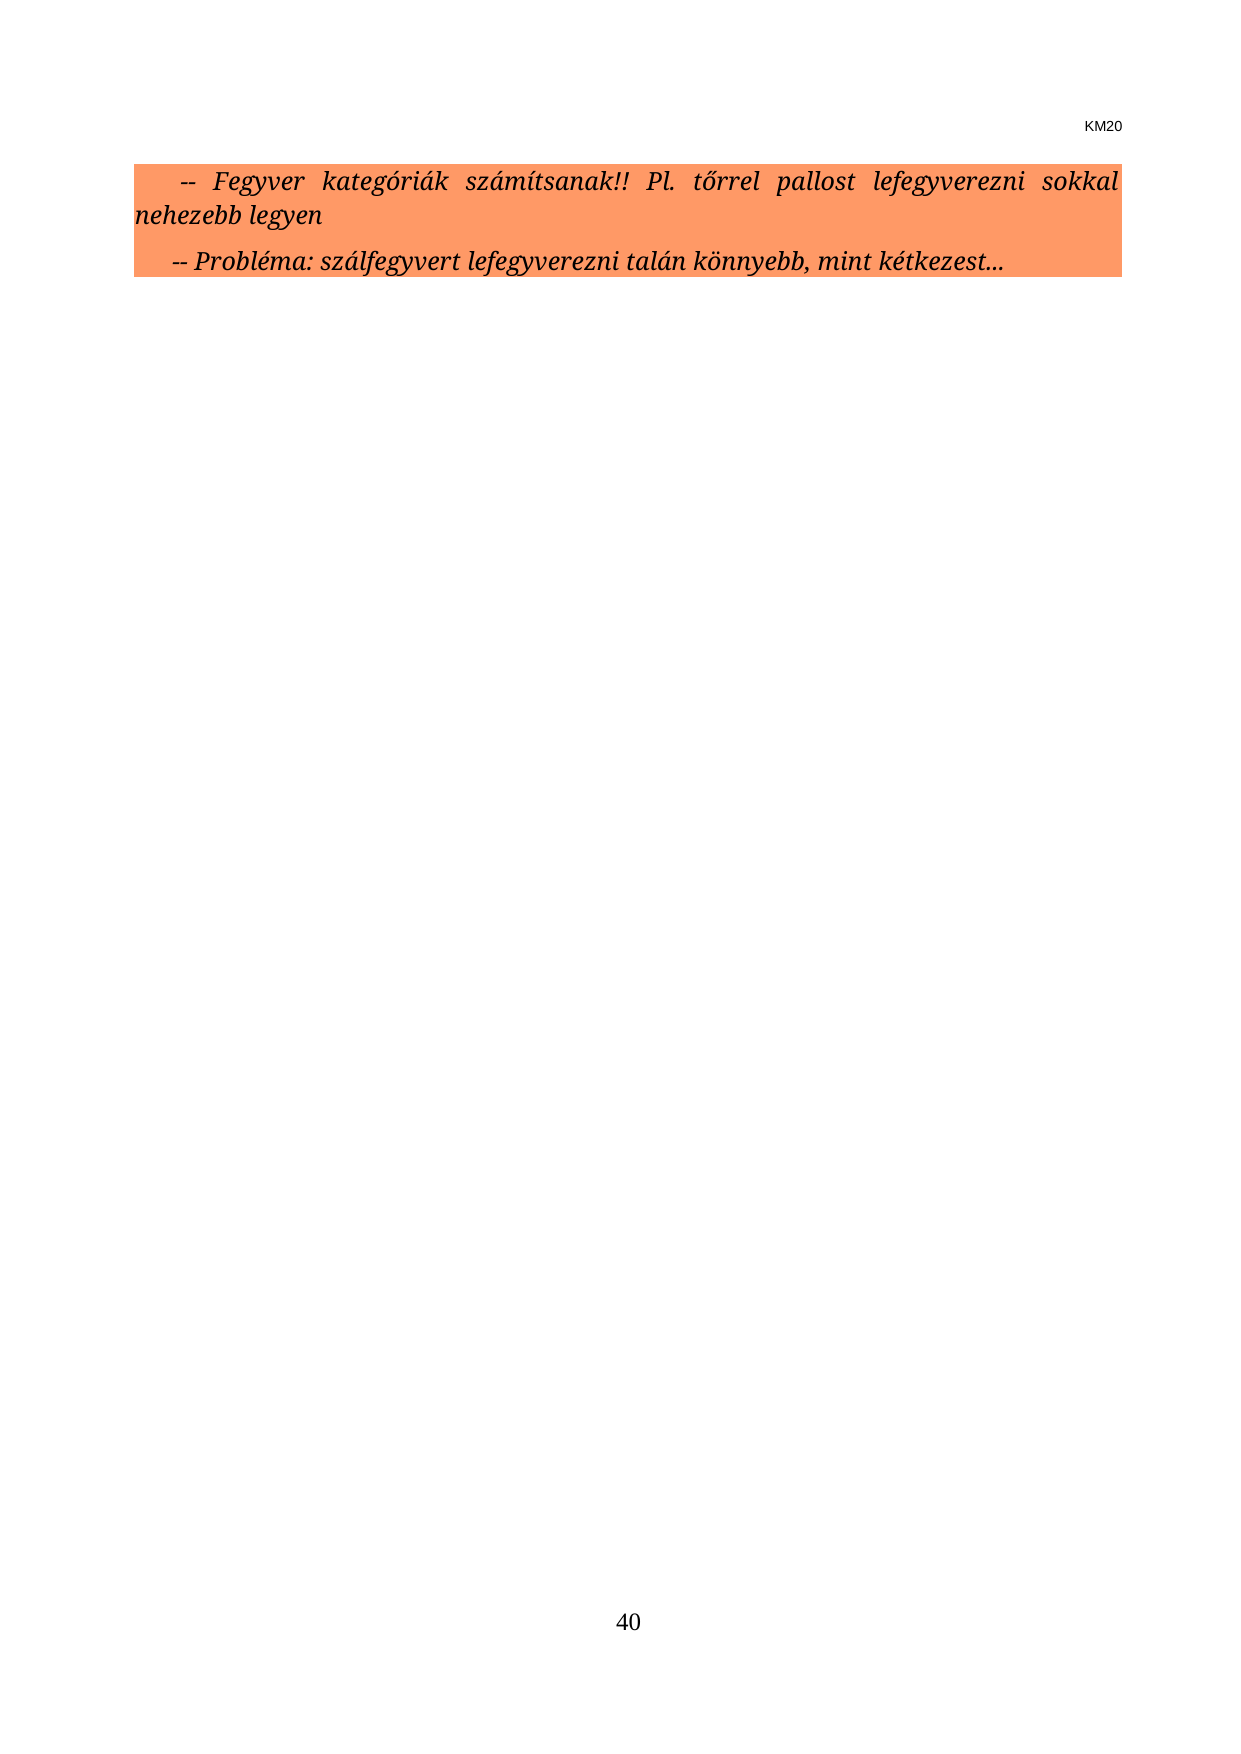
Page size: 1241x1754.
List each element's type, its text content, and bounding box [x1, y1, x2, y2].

text -- Probléma: szálfegyvert lefegyverezni talán könnyebb, mint kétkezest... [134, 243, 1122, 277]
text -- Fegyver kategóriák számítsanak!! Pl. tőrrel pallost lefegyverezni sokkal nehezebb legyen [134, 164, 1122, 232]
